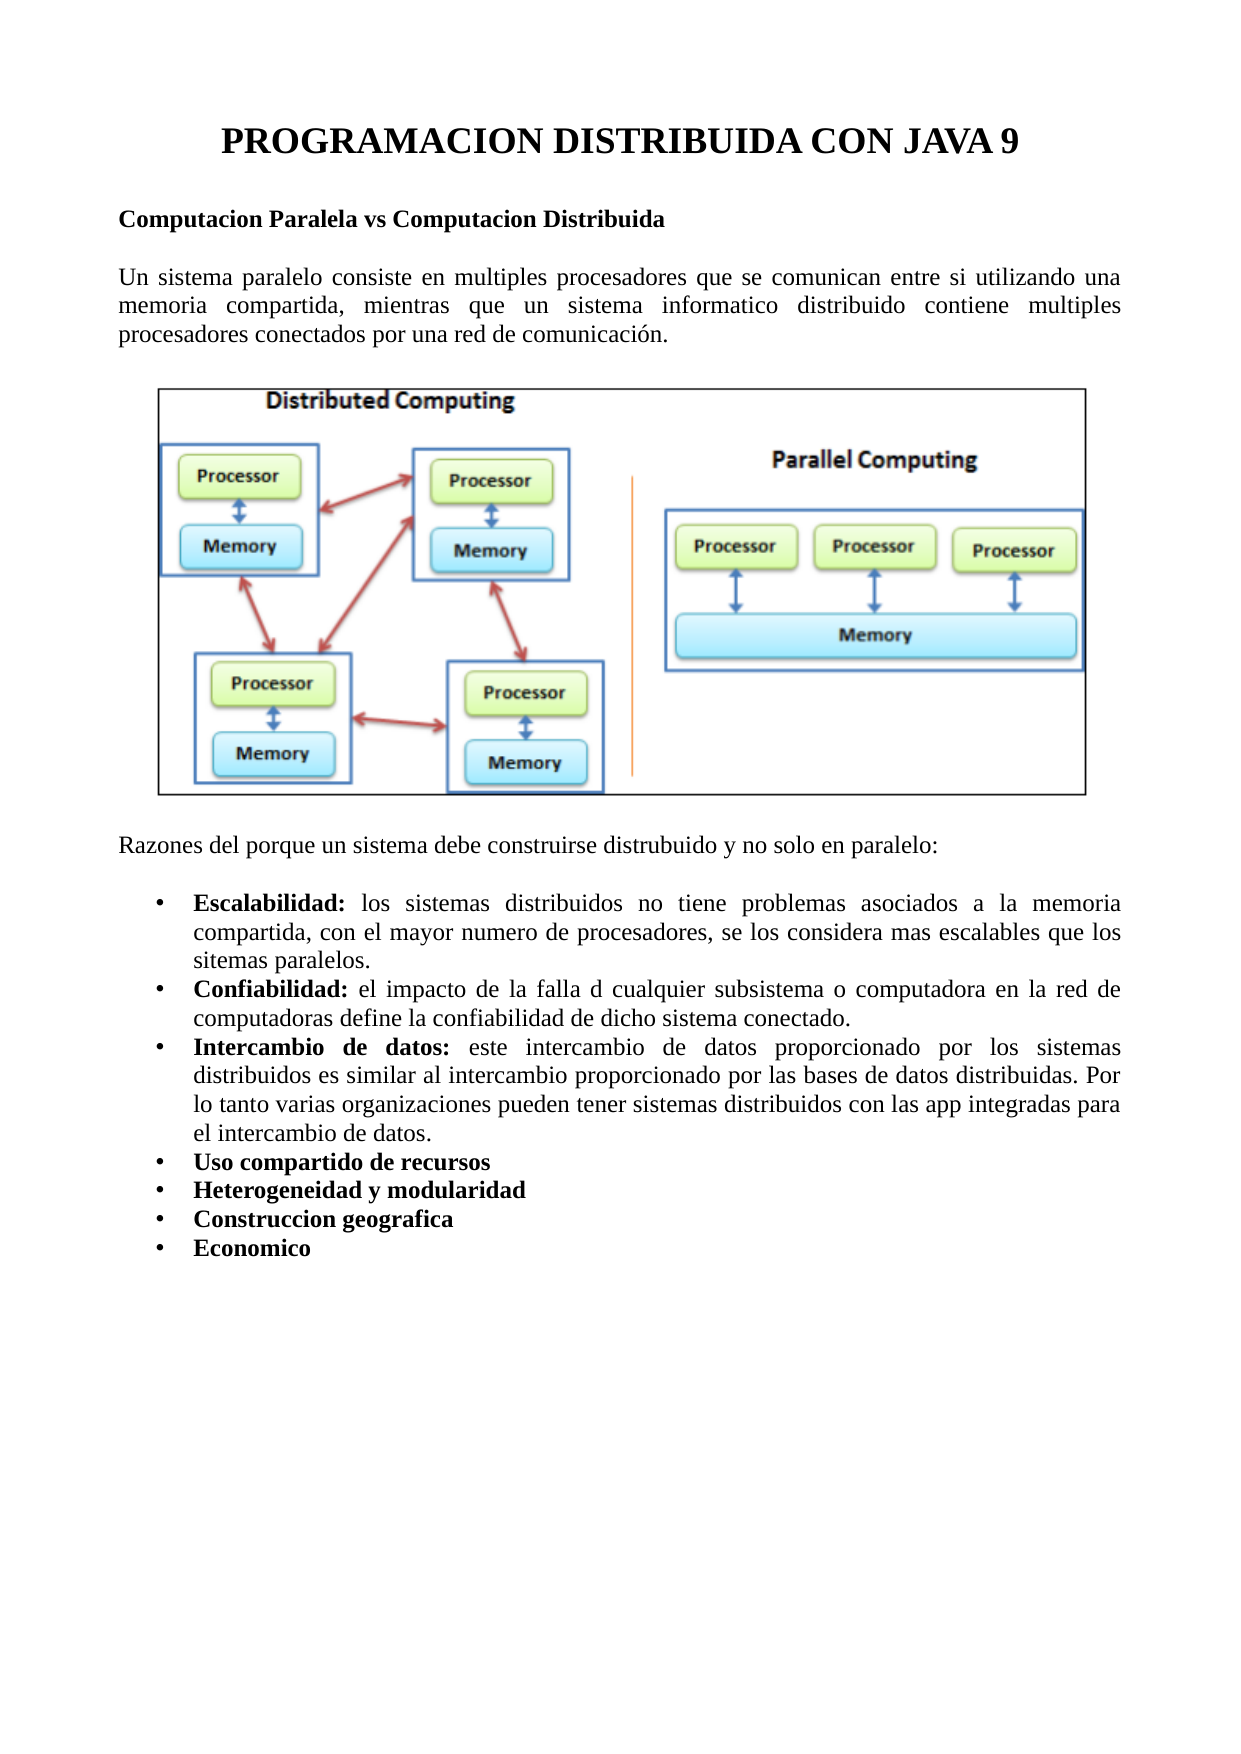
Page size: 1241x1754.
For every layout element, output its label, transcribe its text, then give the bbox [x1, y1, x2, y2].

text Un sistema paralelo consiste en multiples procesadores que se comunican entre si utilizando una memoria compartida, mientras que un sistema informatico distribuido contiene multiples procesadores conectados por una red de comunicación. [118, 262, 1122, 348]
list Confiabilidad: el impacto de la falla d cualquier subsistema o computadora en la red de computadoras define la confiabilidad de dicho sistema conectado. [156, 974, 1122, 1032]
text Razones del porque un sistema debe construirse distrubuido y no solo en paralelo: [118, 831, 1122, 859]
list Economico [156, 1233, 1122, 1262]
text Computacion Paralela vs Computacion Distribuida [118, 204, 1122, 233]
list Construccion geografica [156, 1204, 1122, 1233]
list Escalabilidad: los sistemas distribuidos no tiene problemas asociados a la memoria compartida, con el mayor numero de procesadores, se los considera mas escalables que los sitemas paralelos. [156, 888, 1122, 974]
list Intercambio de datos: este intercambio de datos proporcionado por los sistemas distribuidos es similar al intercambio proporcionado por las bases de datos distribuidas. Por lo tanto varias organizaciones pueden tener sistemas distribuidos con las app integradas para el intercambio de datos. [156, 1032, 1122, 1147]
list Heterogeneidad y modularidad [156, 1176, 1122, 1204]
list Uso compartido de recursos [156, 1147, 1122, 1176]
picture [144, 376, 1096, 802]
text PROGRAMACION DISTRIBUIDA CON JAVA 9 [118, 118, 1122, 161]
